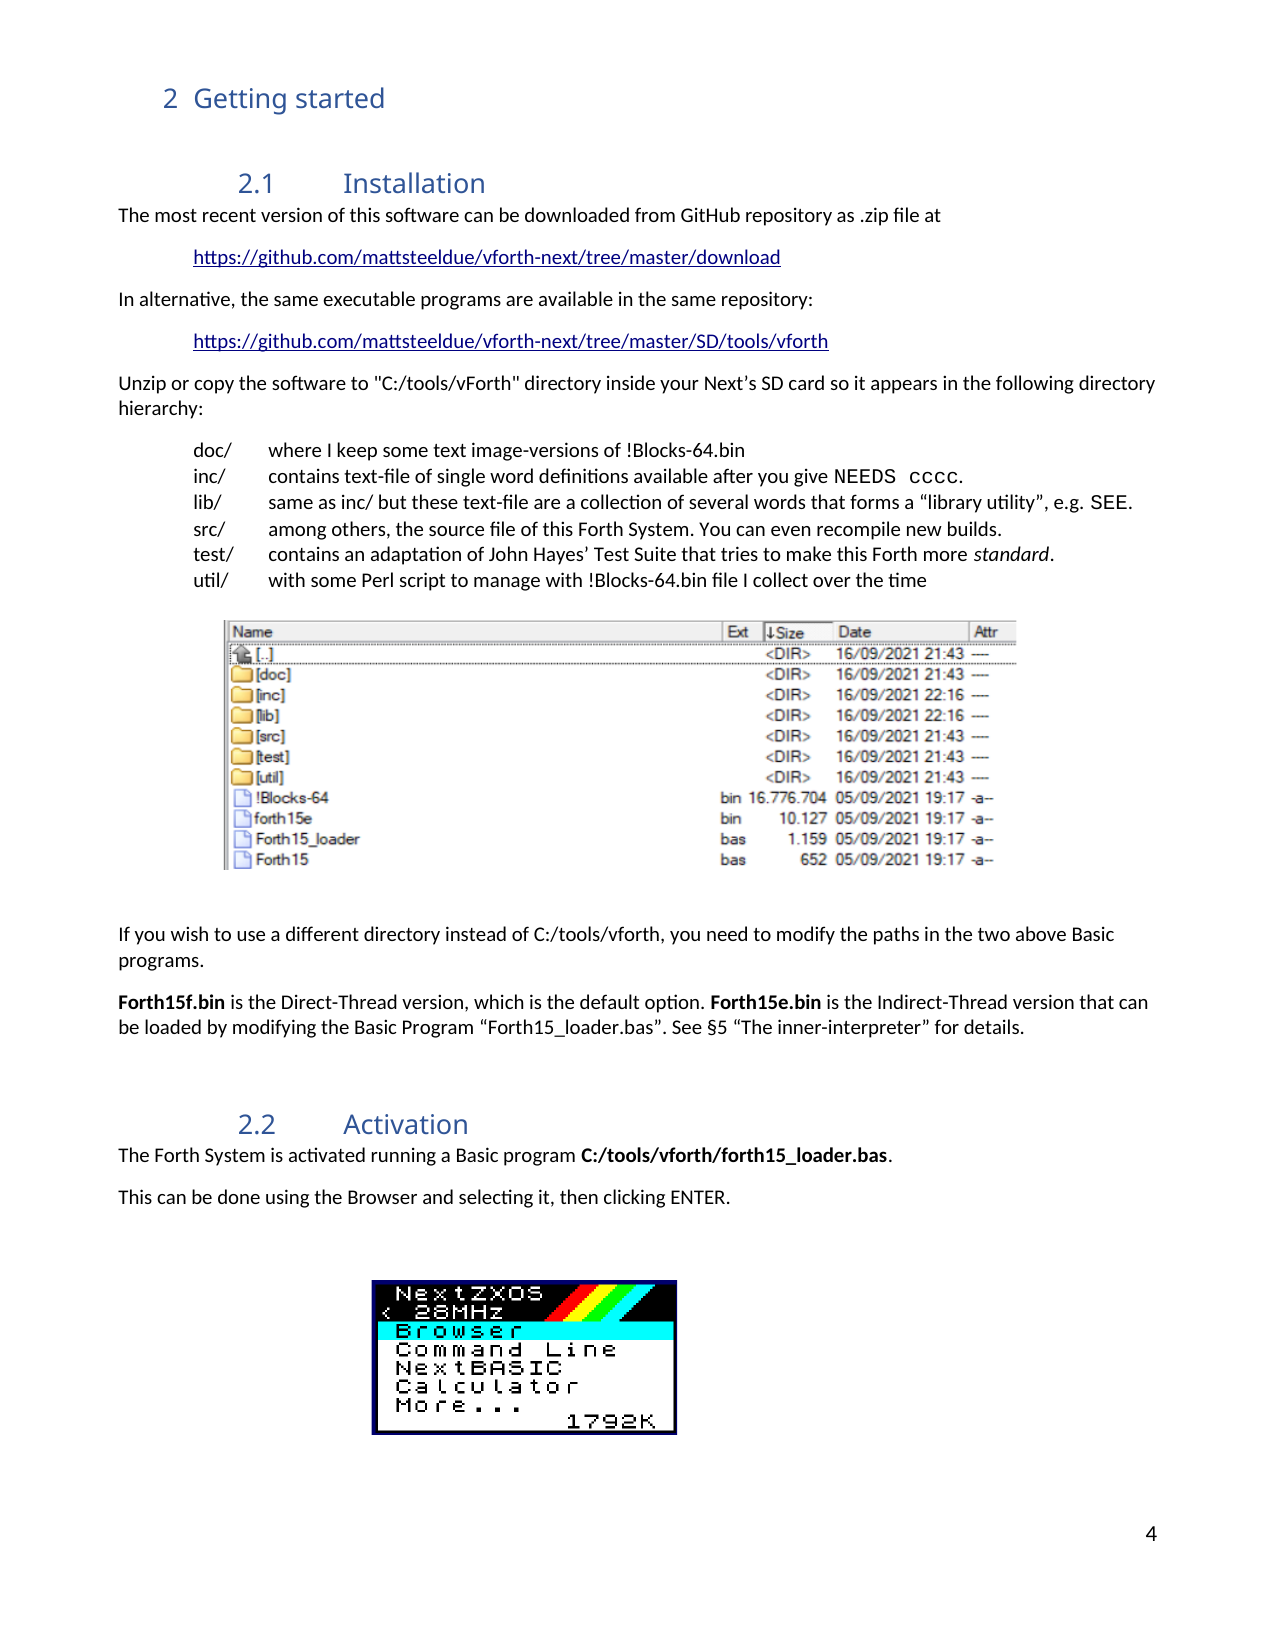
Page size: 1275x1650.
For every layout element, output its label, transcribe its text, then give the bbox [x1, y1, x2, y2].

text In alternative, the same executable programs are available in the same repository: [118, 286, 1157, 311]
text The Forth System is activated running a Basic program C:/tools/vforth/forth15_loader.bas. [118, 1142, 1157, 1168]
text This can be done using the Browser and selecting it, then clicking ENTER. [118, 1184, 1157, 1210]
text If you wish to use a different directory instead of C:/tools/vforth, you need to modify the paths in the two above Basic programs. [118, 922, 1157, 972]
list doc/ where I keep some text image-versions of !Blocks-64.bin inc/ contains text-file of single word definitions available after you give NEEDS cccc. lib/ same as inc/ but these text-file are a collection of several words that forms a “library utility”, e.g. SEE. src/ among others, the source file of this Forth System. You can even recompile new builds. test/ contains an adaptation of John Hayes’ Test Suite that tries to make this Forth more standard. util/ with some Perl script to manage with !Blocks-64.bin file I collect over the time [193, 438, 1157, 592]
picture [223, 620, 1017, 870]
subtitle Installation [231, 165, 1157, 202]
text https://github.com/mattsteeldue/vforth-next/tree/master/SD/tools/vforth [118, 328, 1157, 353]
text https://github.com/mattsteeldue/vforth-next/tree/master/download [118, 244, 1157, 269]
subtitle Activation [231, 1106, 1157, 1142]
subtitle Getting started [156, 79, 1157, 116]
text The most recent version of this software can be downloaded from GitHub repository as .zip file at [118, 202, 1157, 227]
picture [371, 1280, 678, 1435]
text Forth15f.bin is the Direct-Thread version, which is the default option. Forth15e.bin is the Indirect-Thread version that can be loaded by modifying the Basic Program “Forth15_loader.bas”. See §5 “The inner-interpreter” for details. [118, 989, 1157, 1040]
text Unzip or copy the software to "C:/tools/vForth" directory inside your Next’s SD card so it appears in the following directory hierarchy: [118, 370, 1157, 421]
